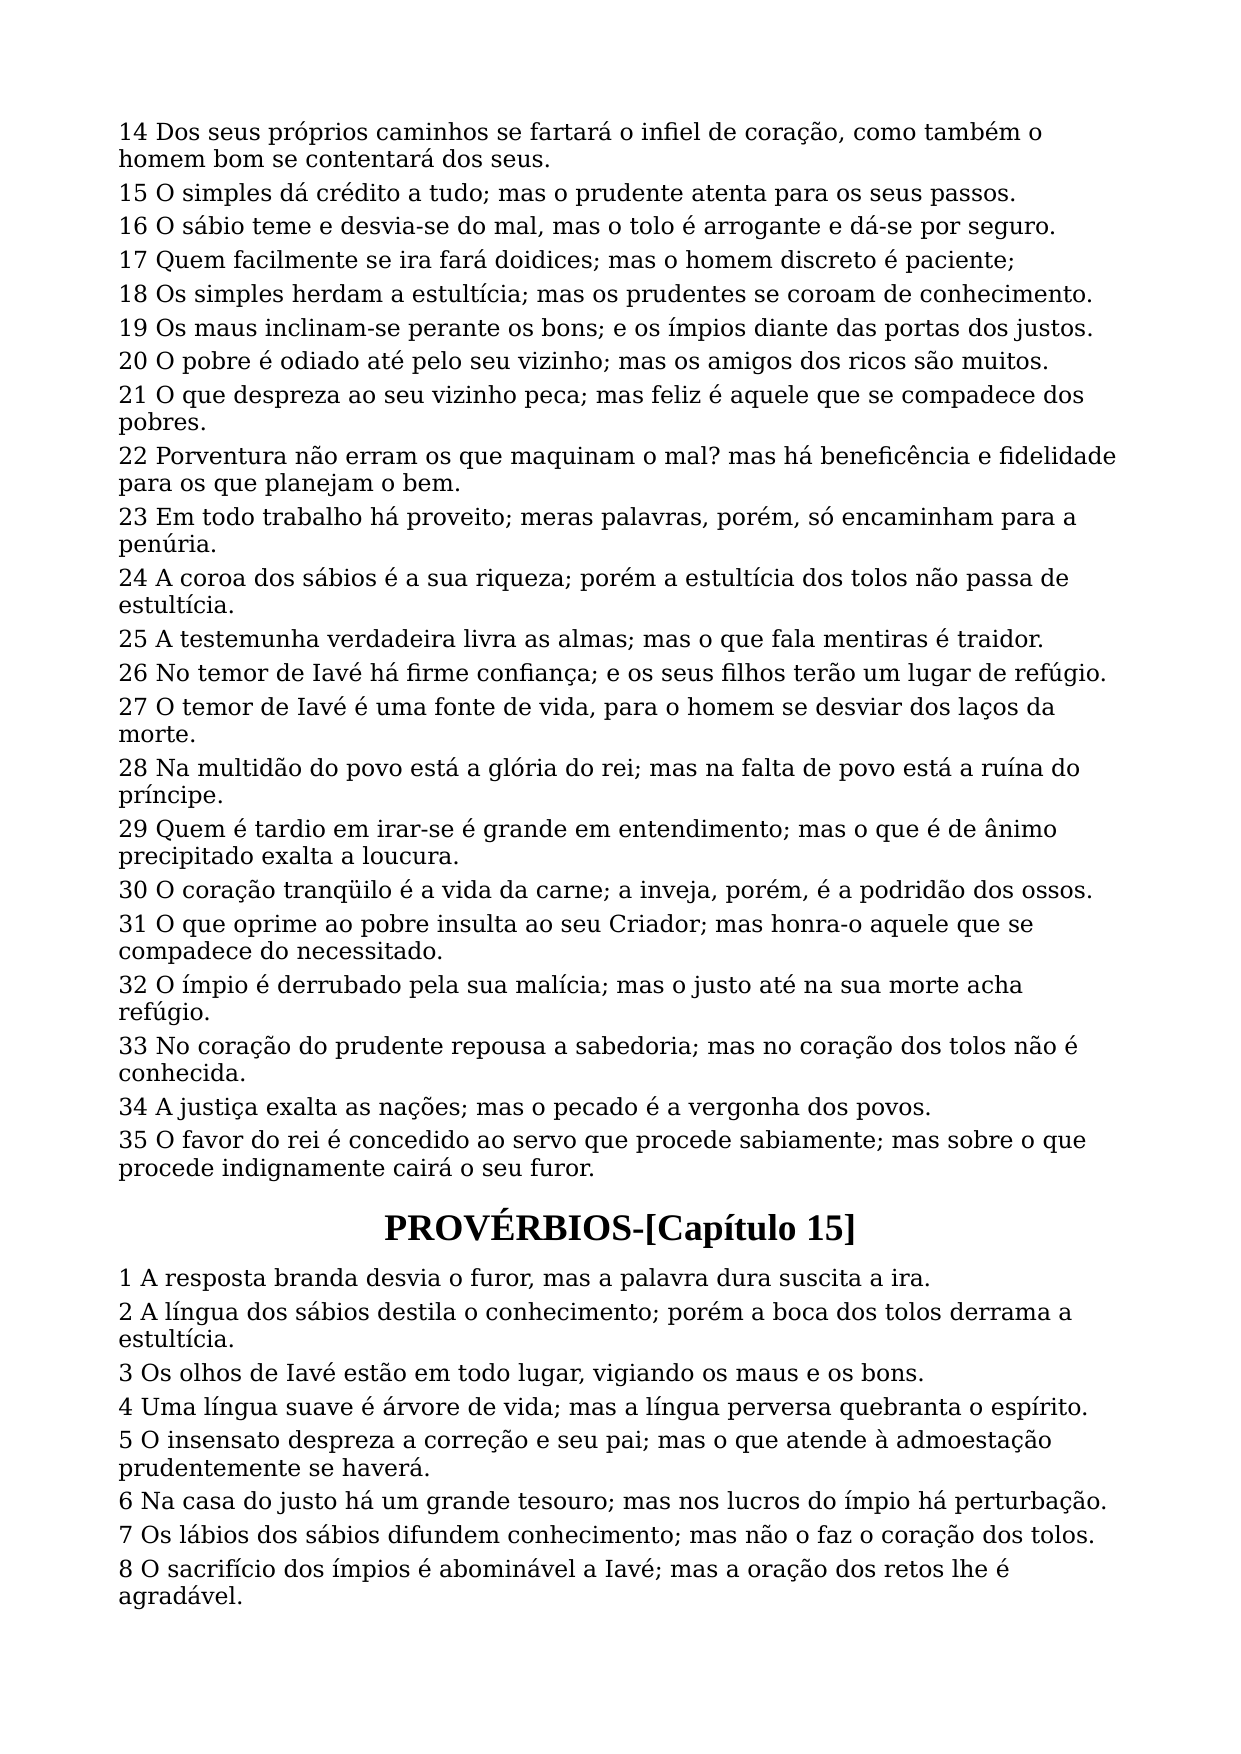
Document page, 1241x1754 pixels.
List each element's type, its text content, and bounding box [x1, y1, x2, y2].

text 16 O sábio teme e desvia-se do mal, mas o tolo é arrogante e dá-se por seguro. [118, 213, 1122, 240]
text 17 Quem facilmente se ira fará doidices; mas o homem discreto é paciente; [118, 247, 1122, 274]
text 19 Os maus inclinam-se perante os bons; e os ímpios diante das portas dos justos. [118, 314, 1122, 341]
text 31 O que oprime ao pobre insulta ao seu Criador; mas honra-o aquele que se compadece do necessitado. [118, 910, 1122, 965]
text 27 O temor de Iavé é uma fonte de vida, para o homem se desviar dos laços da morte. [118, 693, 1122, 748]
text 20 O pobre é odiado até pelo seu vizinho; mas os amigos dos ricos são muitos. [118, 348, 1122, 375]
text 18 Os simples herdam a estultícia; mas os prudentes se coroam de conhecimento. [118, 280, 1122, 308]
text 25 A testemunha verdadeira livra as almas; mas o que fala mentiras é traidor. [118, 626, 1122, 653]
text 33 No coração do prudente repousa a sabedoria; mas no coração dos tolos não é conhecida. [118, 1032, 1122, 1087]
text 7 Os lábios dos sábios difundem conhecimento; mas não o faz o coração dos tolos. [118, 1522, 1122, 1549]
text 2 A língua dos sábios destila o conhecimento; porém a boca dos tolos derrama a estultícia. [118, 1298, 1122, 1353]
text 5 O insensato despreza a correção e seu pai; mas o que atende à admoestação prudentemente se haverá. [118, 1427, 1122, 1481]
text 14 Dos seus próprios caminhos se fartará o infiel de coração, como também o homem bom se contentará dos seus. [118, 118, 1122, 173]
text 26 No temor de Iavé há firme confiança; e os seus filhos terão um lugar de refúgio. [118, 659, 1122, 687]
text 35 O favor do rei é concedido ao servo que procede sabiamente; mas sobre o que procede indignamente cairá o seu furor. [118, 1127, 1122, 1182]
text 21 O que despreza ao seu vizinho peca; mas feliz é aquele que se compadece dos pobres. [118, 382, 1122, 436]
text 34 A justiça exalta as nações; mas o pecado é a vergonha dos povos. [118, 1093, 1122, 1121]
text 28 Na multidão do povo está a glória do rei; mas na falta de povo está a ruína do príncipe. [118, 754, 1122, 809]
text 1 A resposta branda desvia o furor, mas a palavra dura suscita a ira. [118, 1264, 1122, 1292]
text 32 O ímpio é derrubado pela sua malícia; mas o justo até na sua morte acha refúgio. [118, 971, 1122, 1026]
text 3 Os olhos de Iavé estão em todo lugar, vigiando os maus e os bons. [118, 1359, 1122, 1387]
text 15 O simples dá crédito a tudo; mas o prudente atenta para os seus passos. [118, 179, 1122, 206]
text 4 Uma língua suave é árvore de vida; mas a língua perversa quebranta o espírito. [118, 1393, 1122, 1420]
subtitle PROVÉRBIOS-[Capítulo 15] [118, 1206, 1122, 1249]
text 22 Porventura não erram os que maquinam o mal? mas há beneficência e fidelidade para os que planejam o bem. [118, 443, 1122, 497]
text 23 Em todo trabalho há proveito; meras palavras, porém, só encaminham para a penúria. [118, 504, 1122, 558]
text 30 O coração tranqüilo é a vida da carne; a inveja, porém, é a podridão dos ossos. [118, 876, 1122, 904]
text 6 Na casa do justo há um grande tesouro; mas nos lucros do ímpio há perturbação. [118, 1488, 1122, 1515]
text 29 Quem é tardio em irar-se é grande em entendimento; mas o que é de ânimo precipitado exalta a loucura. [118, 815, 1122, 870]
text 24 A coroa dos sábios é a sua riqueza; porém a estultícia dos tolos não passa de estultícia. [118, 565, 1122, 619]
text 8 O sacrifício dos ímpios é abominável a Iavé; mas a oração dos retos lhe é agradável. [118, 1555, 1122, 1610]
